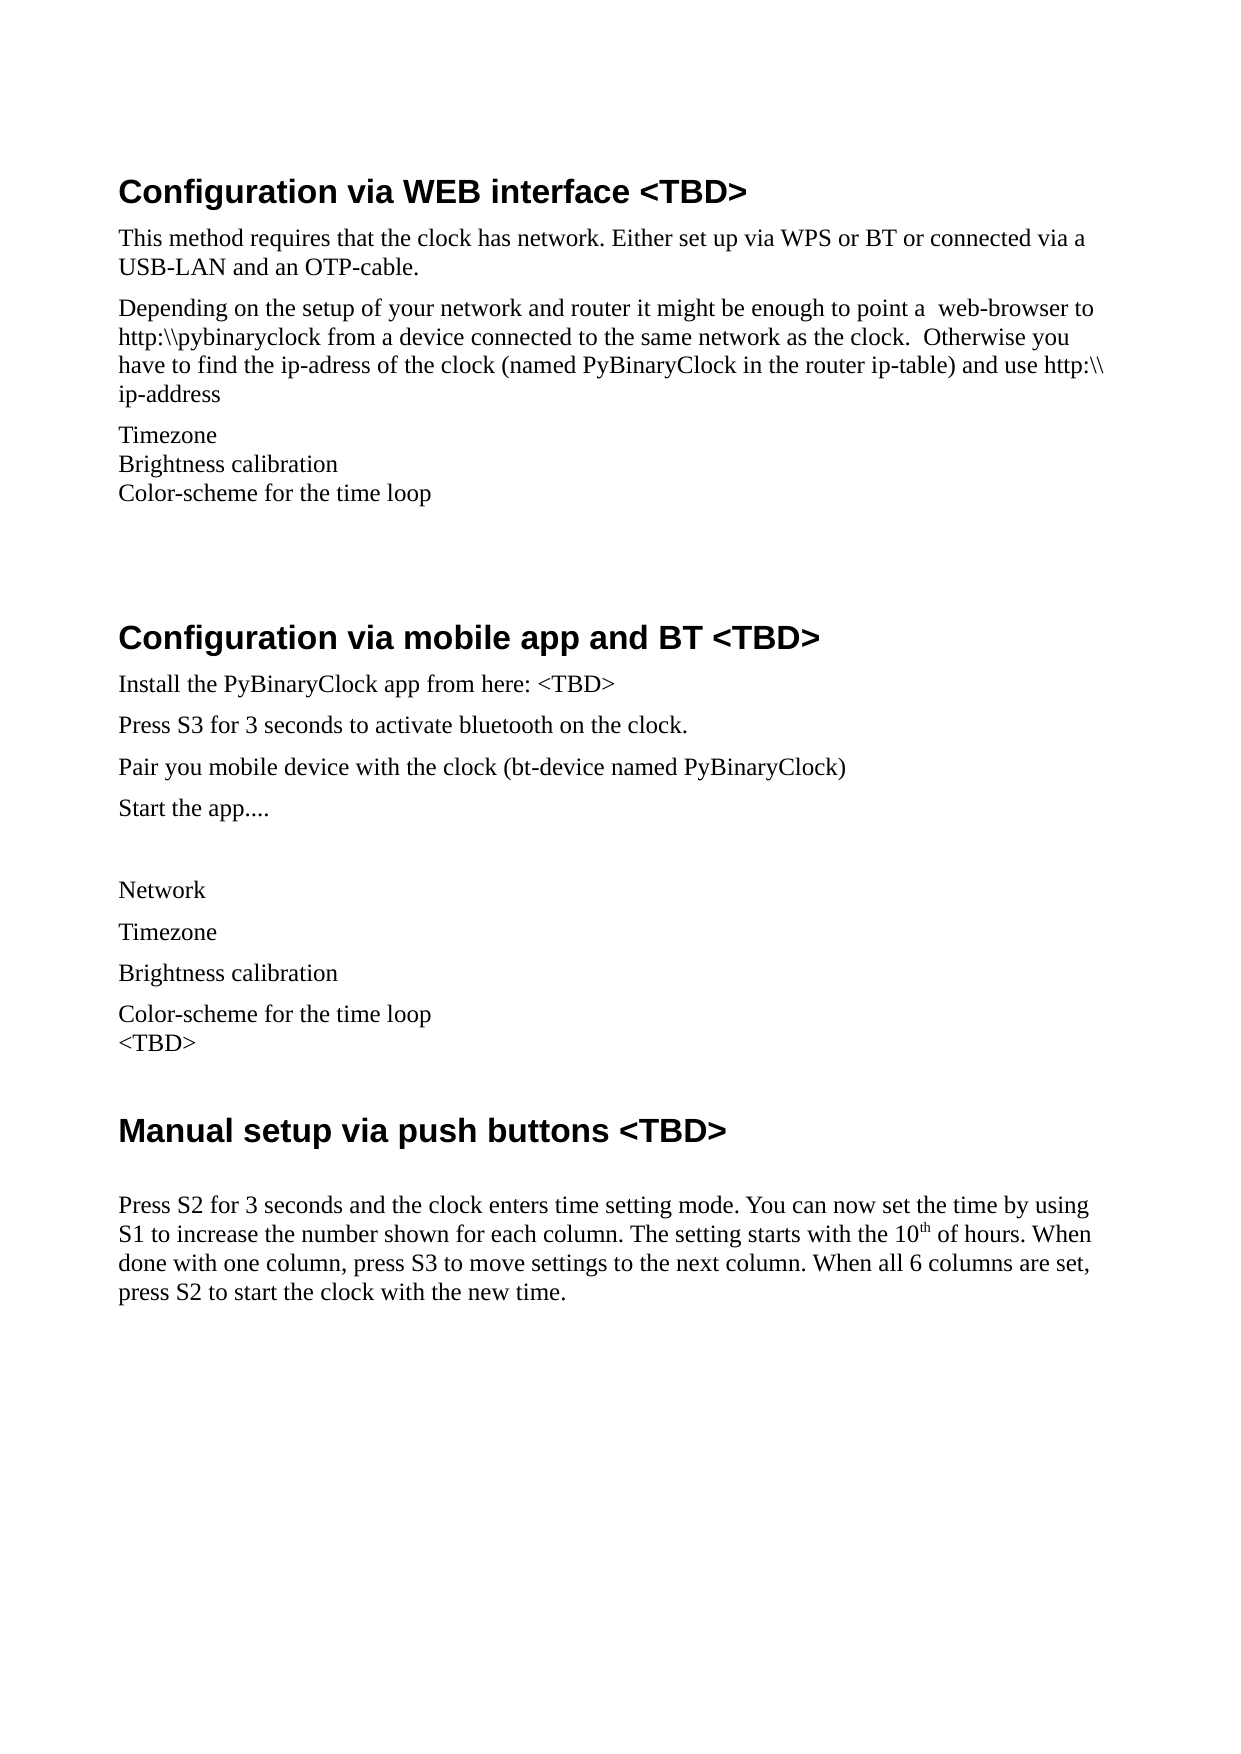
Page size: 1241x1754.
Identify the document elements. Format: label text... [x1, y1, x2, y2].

text Pair you mobile device with the clock (bt-device named PyBinaryClock) [118, 752, 1122, 780]
text Brightness calibration [118, 958, 1122, 987]
text Color-scheme for the time loop [118, 999, 1122, 1028]
text Network [118, 875, 1122, 904]
text This method requires that the clock has network. Either set up via WPS or BT or connected via a USB-LAN and an OTP-cable. [118, 223, 1122, 281]
text Press S2 for 3 seconds and the clock enters time setting mode. You can now set the time by using S1 to increase the number shown for each column. The setting starts with the 10th of hours. When done with one column, press S3 to move settings to the next column. When all 6 columns are set, press S2 to start the clock with the new time. [118, 1190, 1122, 1305]
text Depending on the setup of your network and router it might be enough to point a web-browser to http:\\pybinaryclock from a device connected to the same network as the clock. Otherwise you have to find the ip-adress of the clock (named PyBinaryClock in the router ip-table) and use http:\\ip-address [118, 293, 1122, 408]
text Install the PyBinaryClock app from here: <TBD> [118, 669, 1122, 698]
text Brightness calibration [118, 449, 1122, 478]
subtitle Configuration via mobile app and BT <TBD> [118, 618, 1122, 657]
text Color-scheme for the time loop [118, 478, 1122, 507]
text Start the app.... [118, 793, 1122, 822]
text Press S3 for 3 seconds to activate bluetooth on the clock. [118, 710, 1122, 739]
text <TBD> [118, 1028, 1122, 1057]
subtitle Configuration via WEB interface <TBD> [118, 172, 1122, 211]
text Timezone [118, 917, 1122, 945]
text Timezone [118, 421, 1122, 449]
subtitle Manual setup via push buttons <TBD> [118, 1110, 1122, 1149]
